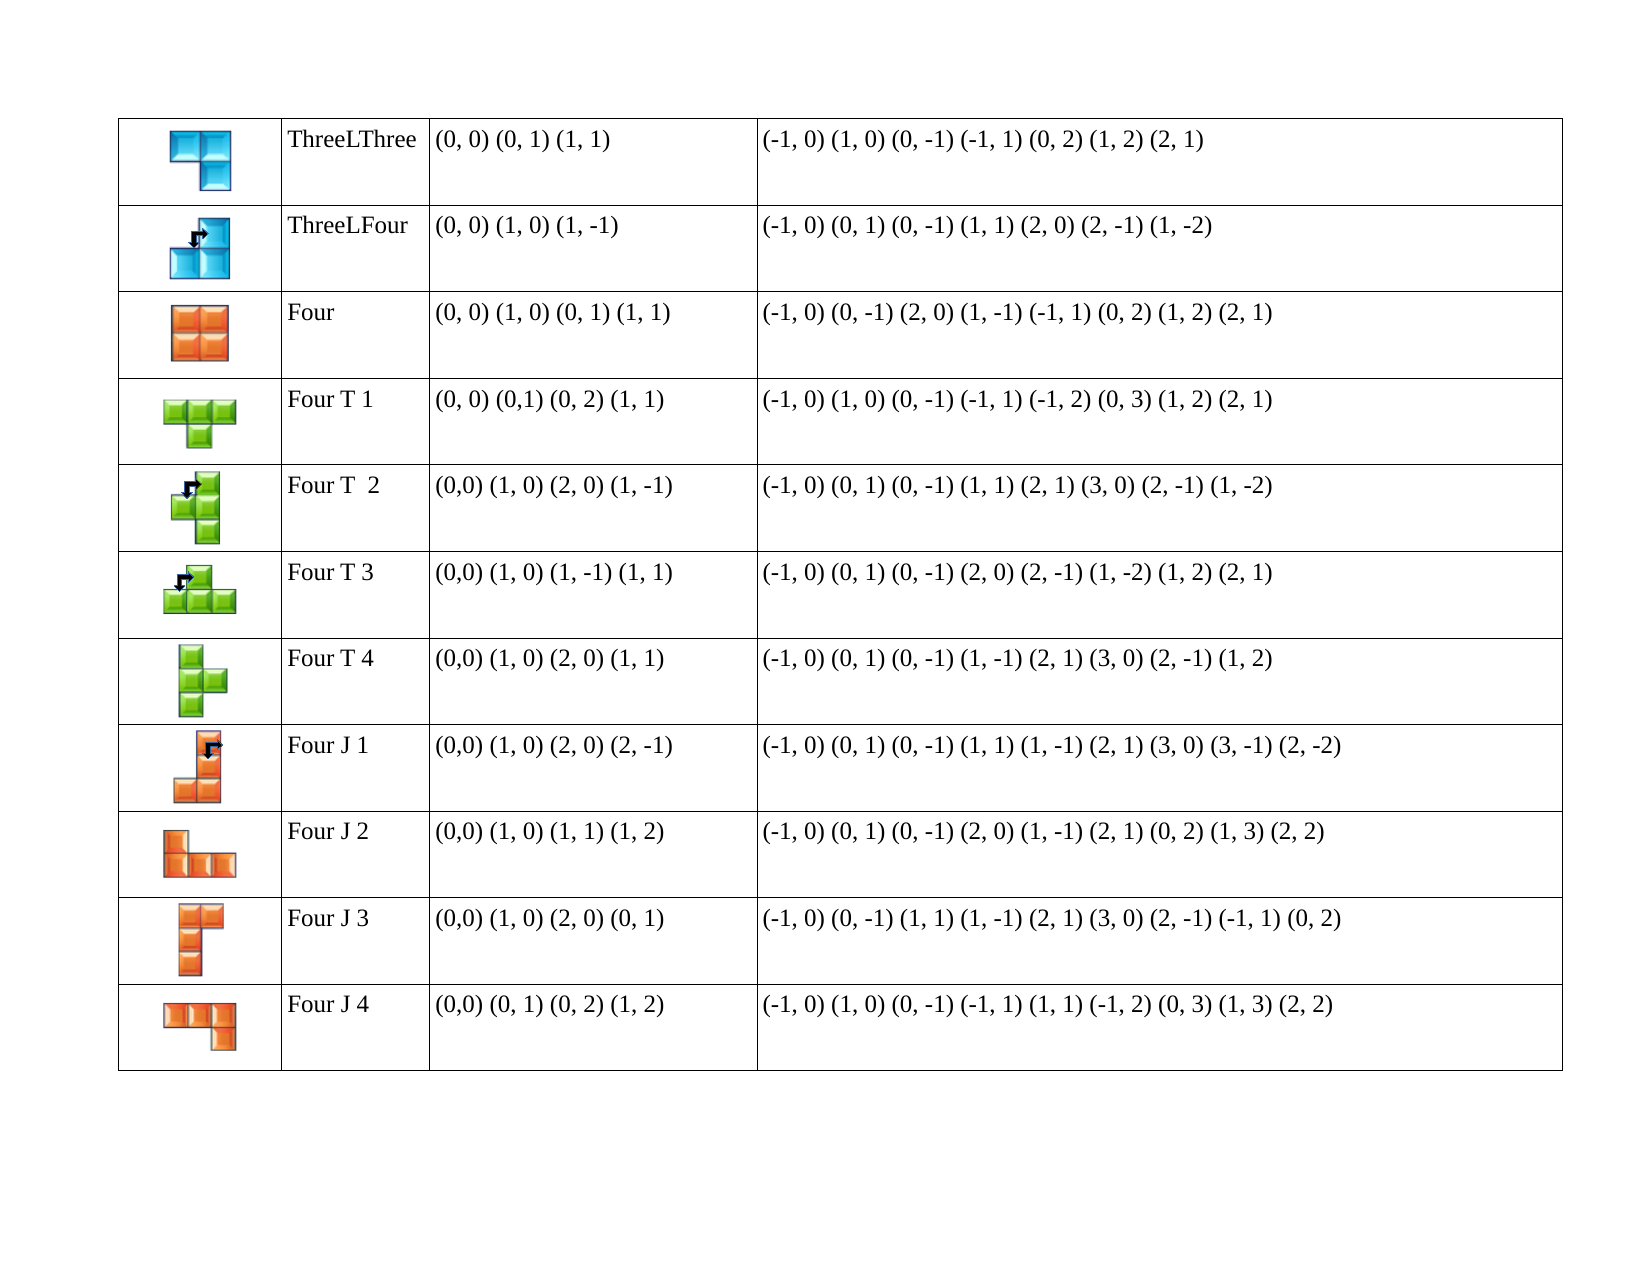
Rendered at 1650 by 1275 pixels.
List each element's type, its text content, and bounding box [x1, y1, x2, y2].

table_cell (0, 0) (0,1) (0, 2) (1, 1) [430, 379, 757, 464]
picture [162, 383, 238, 459]
table_cell (-1, 0) (1, 0) (0, -1) (-1, 1) (0, 2) (1, 2) (2, 1) [758, 119, 1562, 205]
table_cell Four T 2 [282, 465, 429, 551]
table_cell Four J 1 [282, 725, 429, 811]
table_cell [119, 985, 281, 1070]
table_cell Four T 3 [282, 552, 429, 637]
table_cell [119, 206, 281, 291]
table_cell [119, 379, 281, 464]
table_cell [119, 725, 281, 811]
table_cell [119, 898, 281, 984]
picture [162, 297, 238, 372]
table_cell [119, 119, 281, 205]
table_cell Four [282, 292, 429, 378]
table_cell (-1, 0) (0, -1) (1, 1) (1, -1) (2, 1) (3, 0) (2, -1) (-1, 1) (0, 2) [758, 898, 1562, 984]
table_cell Four T 1 [282, 379, 429, 464]
table_cell (-1, 0) (0, 1) (0, -1) (2, 0) (2, -1) (1, -2) (1, 2) (2, 1) [758, 552, 1562, 637]
table_cell (0,0) (1, 0) (2, 0) (1, -1) [430, 465, 757, 551]
picture [162, 730, 238, 805]
table_cell Four J 3 [282, 898, 429, 984]
table_cell (0,0) (1, 0) (2, 0) (2, -1) [430, 725, 757, 811]
table_cell (-1, 0) (0, -1) (2, 0) (1, -1) (-1, 1) (0, 2) (1, 2) (2, 1) [758, 292, 1562, 378]
picture [162, 470, 238, 546]
table_cell (0, 0) (1, 0) (1, -1) [430, 206, 757, 291]
table_cell (0,0) (1, 0) (2, 0) (1, 1) [430, 639, 757, 724]
table_cell Four T 4 [282, 639, 429, 724]
table_cell (0,0) (1, 0) (1, 1) (1, 2) [430, 812, 757, 897]
table_cell (-1, 0) (0, 1) (0, -1) (1, 1) (2, 1) (3, 0) (2, -1) (1, -2) [758, 465, 1562, 551]
table_cell [119, 292, 281, 378]
table_cell [119, 552, 281, 637]
picture [162, 210, 238, 286]
table_cell [119, 639, 281, 724]
table_cell (0,0) (0, 1) (0, 2) (1, 2) [430, 985, 757, 1070]
table_cell ThreeLFour [282, 206, 429, 291]
table_cell Four J 2 [282, 812, 429, 897]
table_cell [119, 812, 281, 897]
picture [162, 903, 238, 978]
picture [162, 816, 238, 892]
table_cell ThreeLThree [282, 119, 429, 205]
table_cell (-1, 0) (1, 0) (0, -1) (-1, 1) (-1, 2) (0, 3) (1, 2) (2, 1) [758, 379, 1562, 464]
table_cell (0, 0) (1, 0) (0, 1) (1, 1) [430, 292, 757, 378]
picture [162, 123, 238, 199]
picture [162, 556, 238, 632]
table_cell (0,0) (1, 0) (2, 0) (0, 1) [430, 898, 757, 984]
table_cell (0,0) (1, 0) (1, -1) (1, 1) [430, 552, 757, 637]
picture [162, 989, 238, 1065]
table_cell (0, 0) (0, 1) (1, 1) [430, 119, 757, 205]
table_cell Four J 4 [282, 985, 429, 1070]
table_cell (-1, 0) (0, 1) (0, -1) (1, 1) (1, -1) (2, 1) (3, 0) (3, -1) (2, -2) [758, 725, 1562, 811]
table_cell (-1, 0) (1, 0) (0, -1) (-1, 1) (1, 1) (-1, 2) (0, 3) (1, 3) (2, 2) [758, 985, 1562, 1070]
table_cell (-1, 0) (0, 1) (0, -1) (1, 1) (2, 0) (2, -1) (1, -2) [758, 206, 1562, 291]
table_cell [119, 465, 281, 551]
table_cell (-1, 0) (0, 1) (0, -1) (1, -1) (2, 1) (3, 0) (2, -1) (1, 2) [758, 639, 1562, 724]
picture [162, 643, 238, 719]
table_cell (-1, 0) (0, 1) (0, -1) (2, 0) (1, -1) (2, 1) (0, 2) (1, 3) (2, 2) [758, 812, 1562, 897]
